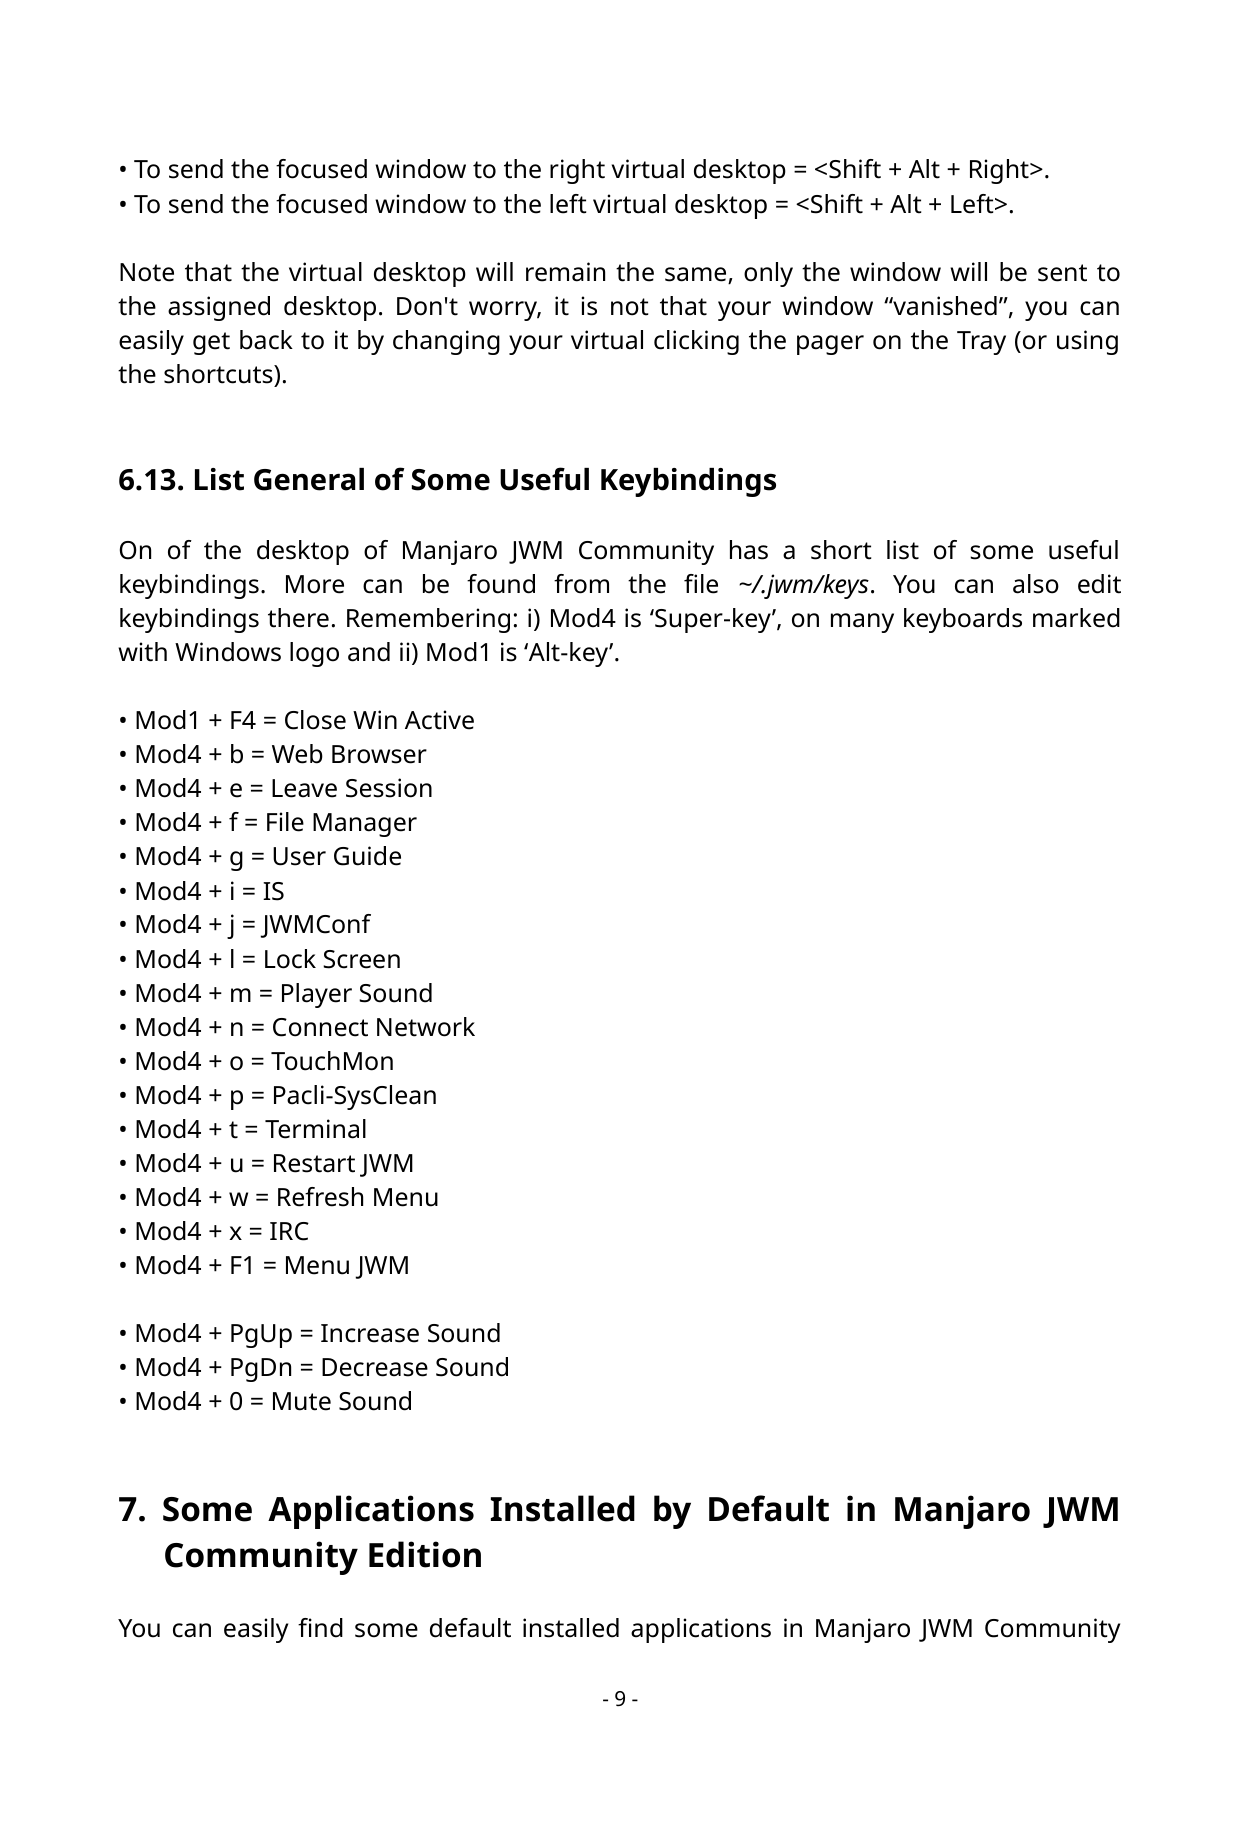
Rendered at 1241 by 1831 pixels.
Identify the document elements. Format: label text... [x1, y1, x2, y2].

text • Mod1 + F4 = Close Win Active [118, 703, 1122, 737]
text • Mod4 + i = IS [118, 873, 1122, 907]
text • Mod4 + u = Restart JWM [118, 1146, 1122, 1180]
text • Mod4 + PgUp = Increase Sound [118, 1316, 1122, 1350]
text Note that the virtual desktop will remain the same, only the window will be sent to the assigned desktop. Don't worry, it is not that your window “vanished”, you can easily get back to it by changing your virtual clicking the pager on the Tray (or using the shortcuts). [118, 254, 1122, 391]
text On of the desktop of Manjaro JWM Community has a short list of some useful keybindings. More can be found from the file ~/.jwm/keys. You can also edit keybindings there. Remembering: i) Mod4 is ‘Super-key’, on many keyboards marked with Windows logo and ii) Mod1 is ‘Alt-key’. [118, 532, 1122, 669]
text • Mod4 + g = User Guide [118, 839, 1122, 873]
text • To send the focused window to the left virtual desktop = <Shift + Alt + Left>. [118, 186, 1122, 220]
text • Mod4 + w = Refresh Menu [118, 1180, 1122, 1214]
text • Mod4 + t = Terminal [118, 1112, 1122, 1146]
text • Mod4 + f = File Manager [118, 805, 1122, 839]
text • Mod4 + PgDn = Decrease Sound [118, 1350, 1122, 1384]
text • Mod4 + l = Lock Screen [118, 941, 1122, 975]
subtitle 7. Some Applications Installed by Default in Manjaro JWM Community Edition [118, 1486, 1122, 1577]
text • To send the focused window to the right virtual desktop = <Shift + Alt + Right>. [118, 152, 1122, 186]
text You can easily find some default installed applications in Manjaro JWM Community [118, 1611, 1122, 1645]
text • Mod4 + m = Player Sound [118, 975, 1122, 1009]
text • Mod4 + j = JWMConf [118, 907, 1122, 941]
text • Mod4 + n = Connect Network [118, 1009, 1122, 1043]
text • Mod4 + e = Leave Session [118, 771, 1122, 805]
text • Mod4 + 0 = Mute Sound [118, 1384, 1122, 1418]
subtitle 6.13. List General of Some Useful Keybindings [118, 459, 1122, 498]
text • Mod4 + o = TouchMon [118, 1043, 1122, 1077]
text • Mod4 + b = Web Browser [118, 737, 1122, 771]
text • Mod4 + p = Pacli-SysClean [118, 1077, 1122, 1112]
text • Mod4 + x = IRC [118, 1214, 1122, 1248]
text • Mod4 + F1 = Menu JWM [118, 1248, 1122, 1282]
